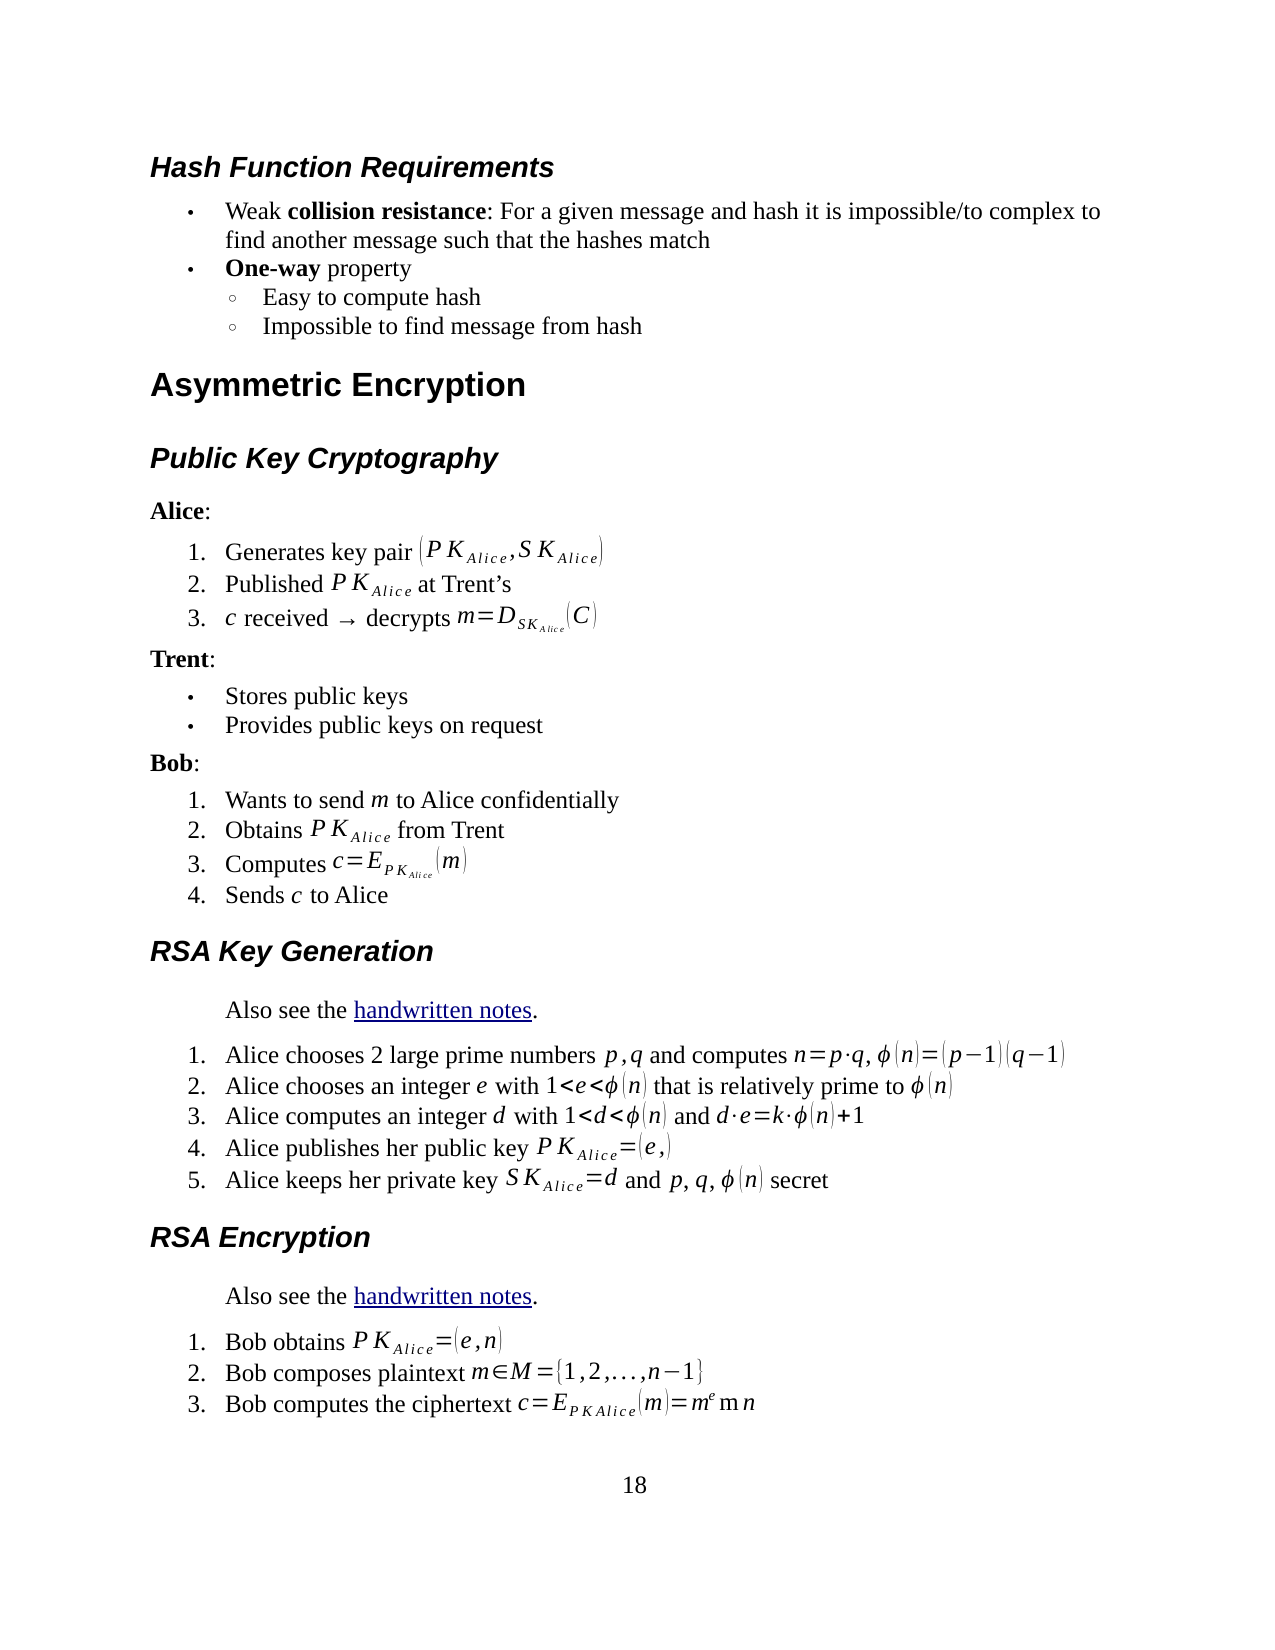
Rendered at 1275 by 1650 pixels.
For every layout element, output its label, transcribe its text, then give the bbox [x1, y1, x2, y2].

subtitle Public Key Cryptography [150, 441, 1125, 474]
list Alice chooses an integer with that is relatively prime to [187, 1070, 1125, 1100]
list Weak collision resistance: For a given message and hash it is impossible/to complex to find another message such that the hashes match [187, 196, 1125, 253]
list One-way property [187, 253, 1125, 282]
list Provides public keys on request [187, 710, 1125, 739]
text Trent: [150, 644, 1125, 672]
list Sends to Alice [187, 881, 1125, 909]
list Impossible to find message from hash [225, 311, 1125, 340]
list Obtains from Trent [187, 814, 1125, 846]
list Stores public keys [187, 681, 1125, 710]
text Also see the handwritten notes. [225, 1281, 1125, 1310]
list Alice computes an integer with and [187, 1100, 1125, 1131]
list Alice keeps her private key and , , secret [187, 1164, 1125, 1195]
list Generates key pair [187, 534, 1125, 568]
subtitle RSA Key Generation [150, 934, 1125, 968]
list Bob computes the ciphertext [187, 1387, 1125, 1420]
list Wants to send to Alice confidentially [187, 786, 1125, 814]
text Bob: [150, 748, 1125, 777]
subtitle Hash Function Requirements [150, 150, 1125, 183]
list Bob composes plaintext [187, 1358, 1125, 1387]
text Alice: [150, 496, 1125, 525]
list Alice publishes her public key [187, 1131, 1125, 1164]
subtitle Asymmetric Encryption [150, 365, 1125, 403]
list Alice chooses 2 large prime numbers and computes , [187, 1039, 1125, 1070]
list Bob obtains [187, 1325, 1125, 1358]
subtitle RSA Encryption [150, 1220, 1125, 1254]
list Published at Trent’s [187, 568, 1125, 600]
list Easy to compute hash [225, 282, 1125, 311]
text Also see the handwritten notes. [225, 995, 1125, 1024]
list Computes [187, 846, 1125, 881]
list received → decrypts [187, 600, 1125, 635]
